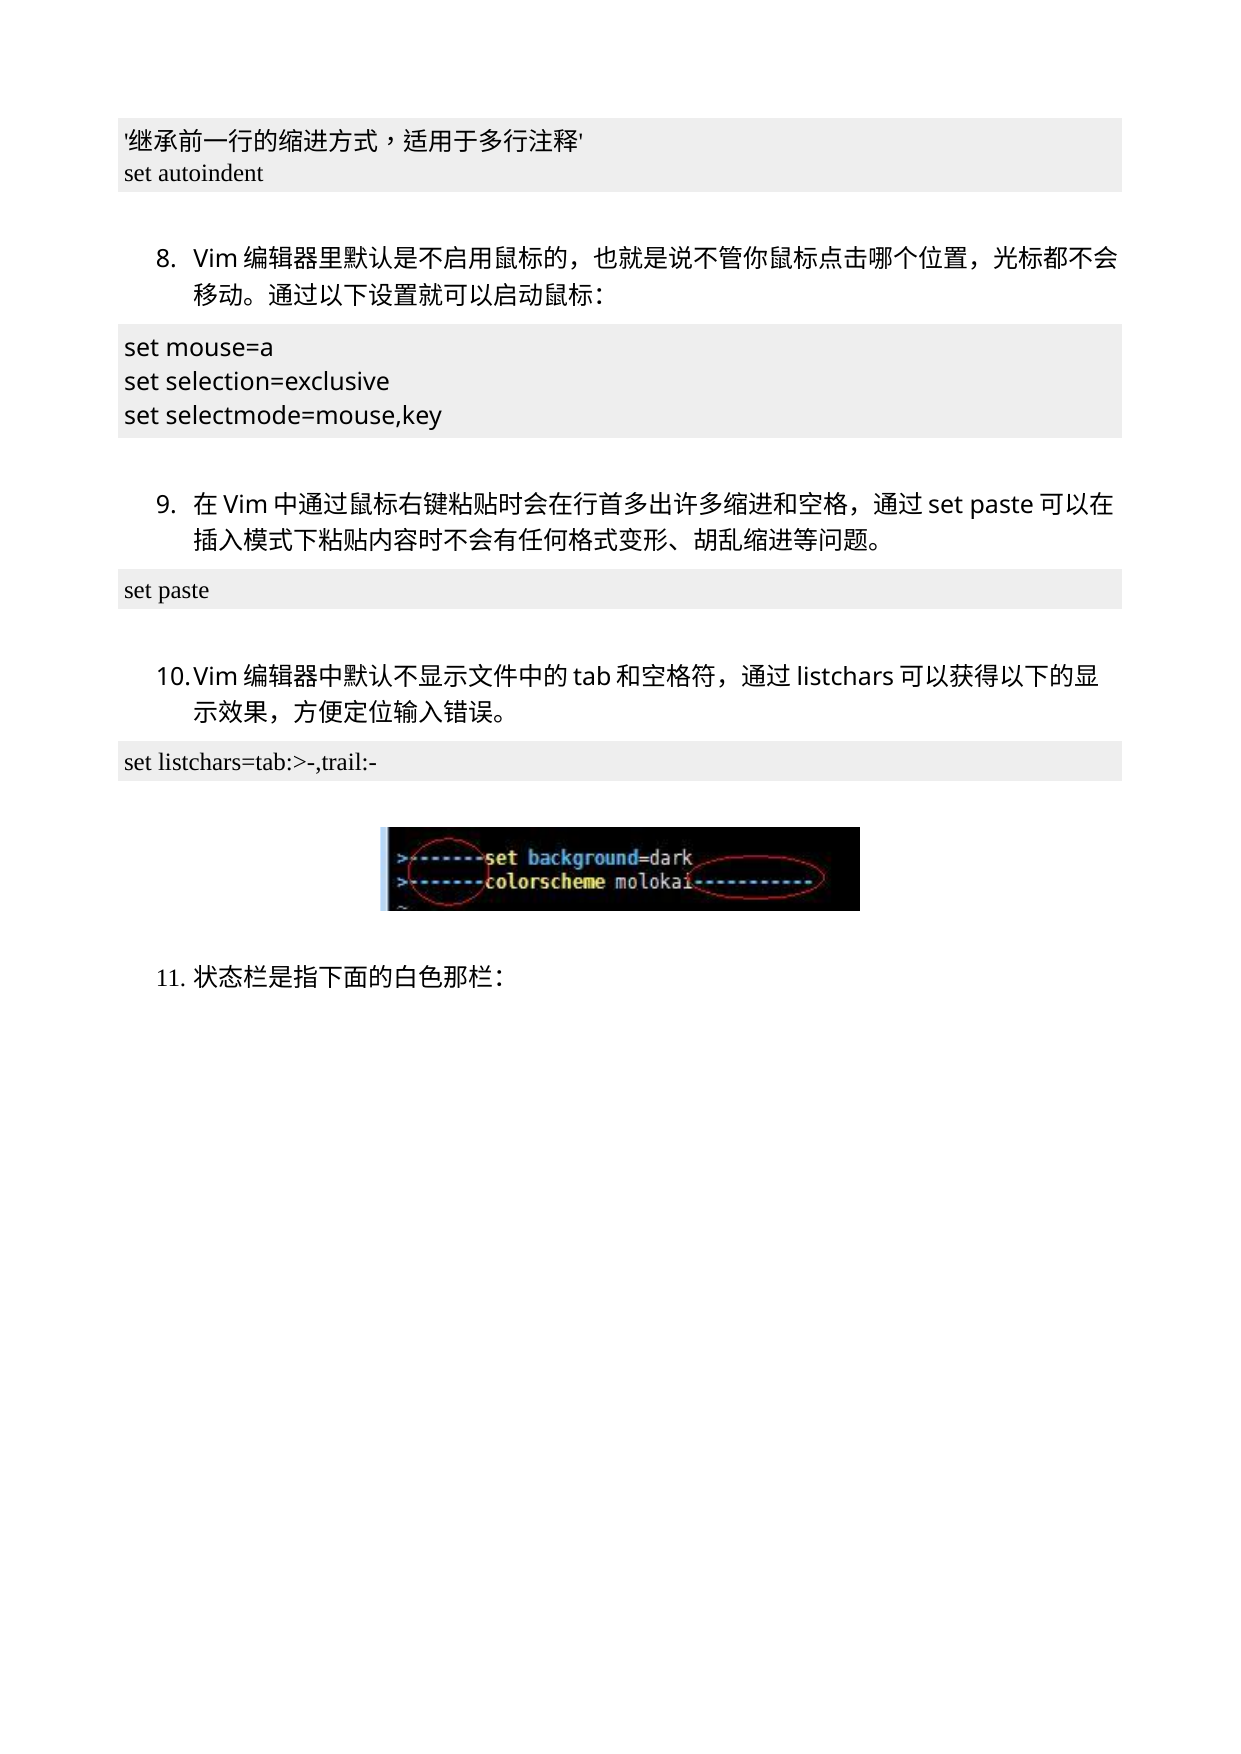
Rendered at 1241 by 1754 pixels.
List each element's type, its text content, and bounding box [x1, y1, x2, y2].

picture [380, 827, 860, 911]
table_header '继承前一行的缩进方式，适用于多行注释' set autoindent [118, 118, 1122, 192]
list Vim编辑器中默认不显示文件中的tab和空格符，通过listchars可以获得以下的显示效果，方便定位输入错误。 [156, 656, 1122, 728]
table_header set paste [118, 569, 1122, 609]
table_header set listchars=tab:>-,trail:- [118, 741, 1122, 781]
table_header set mouse=a set selection=exclusive set selectmode=mouse,key [118, 324, 1122, 438]
list 在Vim中通过鼠标右键粘贴时会在行首多出许多缩进和空格，通过set paste可以在插入模式下粘贴内容时不会有任何格式变形、胡乱缩进等问题。 [156, 484, 1122, 557]
list 状态栏是指下面的白色那栏： [156, 957, 1122, 993]
list Vim编辑器里默认是不启用鼠标的，也就是说不管你鼠标点击哪个位置，光标都不会移动。通过以下设置就可以启动鼠标： [156, 239, 1122, 311]
